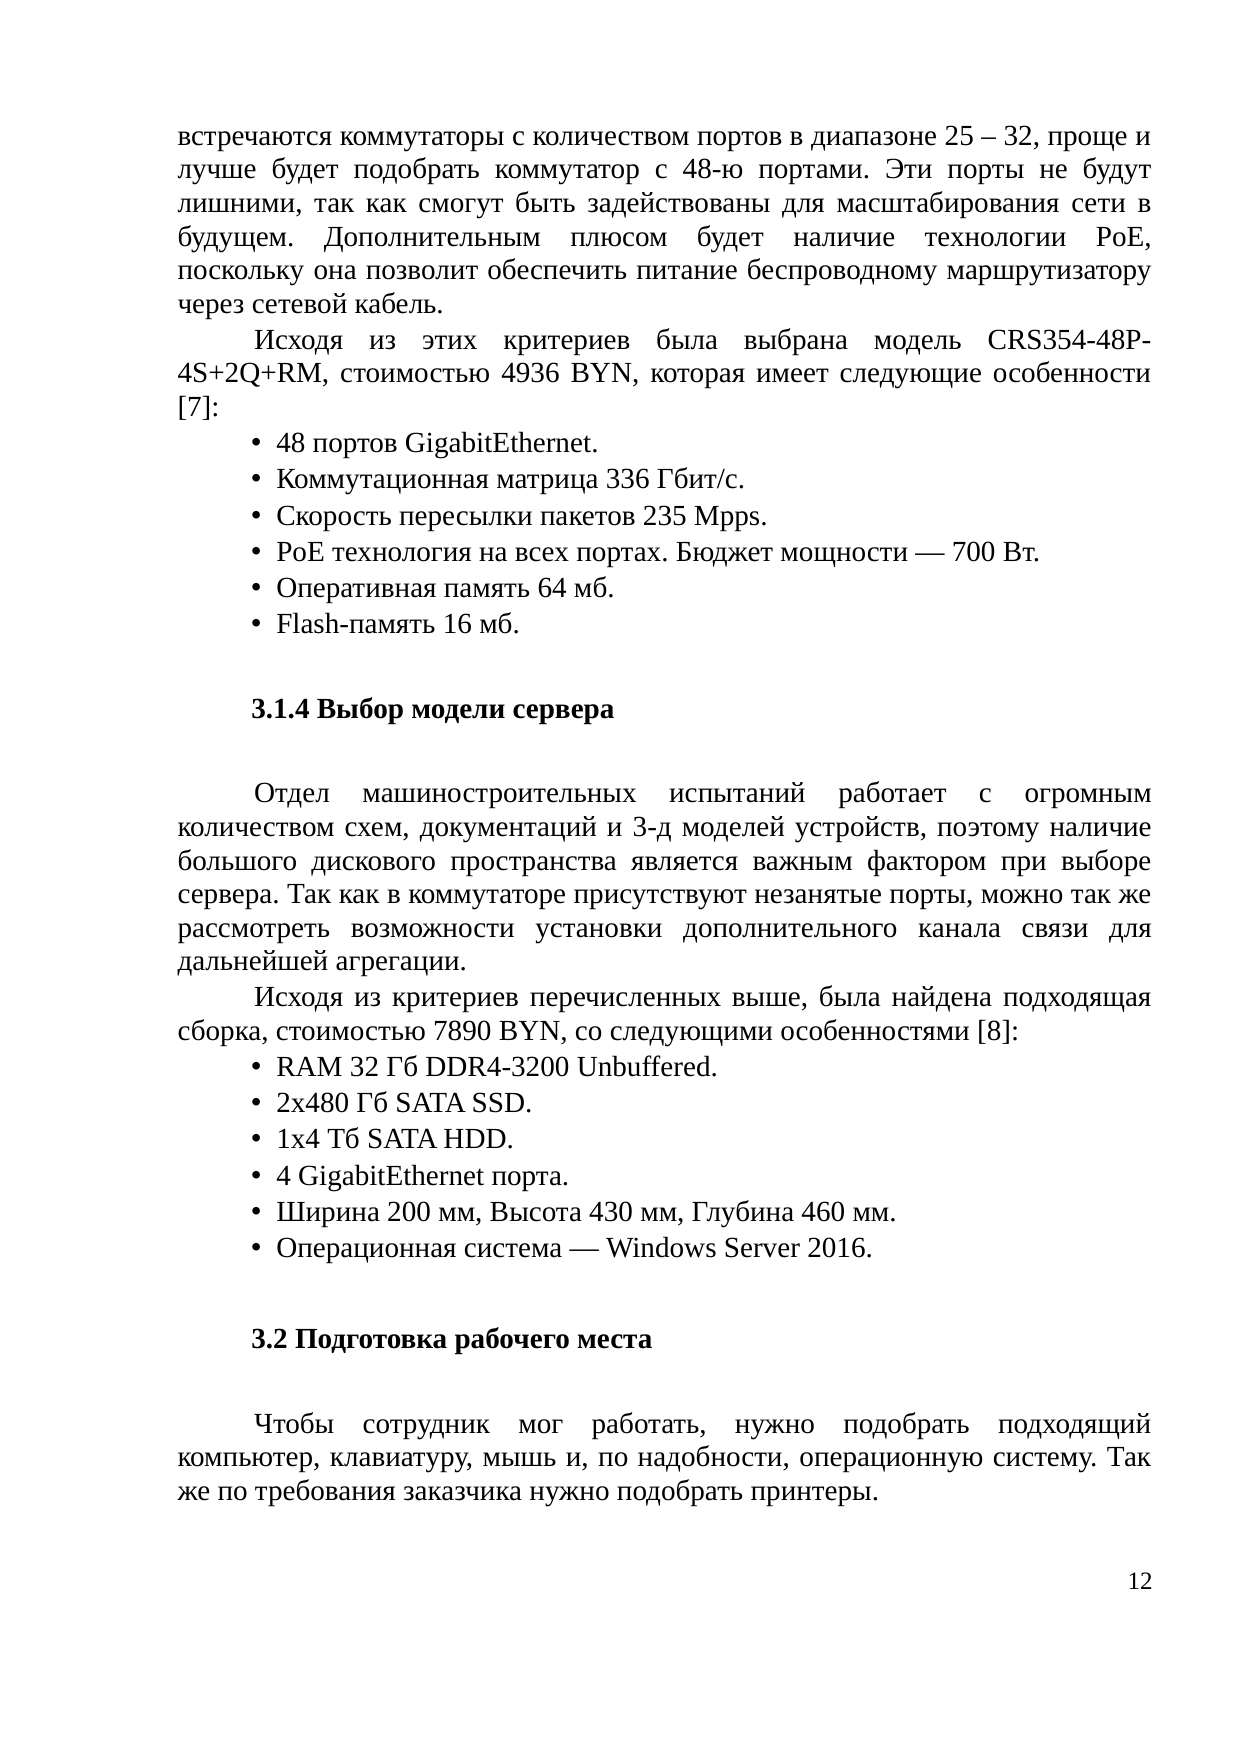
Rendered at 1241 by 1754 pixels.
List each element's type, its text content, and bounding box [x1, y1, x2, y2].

text Чтобы сотрудник мог работать, нужно подобрать подходящий компьютер, клавиатуру, мышь и, по надобности, операционную систему. Так же по требования заказчика нужно подобрать принтеры. [177, 1406, 1152, 1506]
text встречаются коммутаторы с количеством портов в диапазоне 25 – 32, проще и лучше будет подобрать коммутатор с 48-ю портами. Эти порты не будут лишними, так как смогут быть задействованы для масштабирования сети в будущем. Дополнительным плюсом будет наличие технологии PoE, поскольку она позволит обеспечить питание беспроводному маршрутизатору через сетевой кабель. [177, 118, 1152, 319]
text Исходя из критериев перечисленных выше, была найдена подходящая сборка, стоимостью 7890 BYN, со следующими особенностями [8]: [177, 979, 1152, 1047]
list 4 GigabitEthernet порта. [177, 1158, 1152, 1192]
list PoE технология на всех портах. Бюджет мощности — 700 Вт. [177, 534, 1152, 568]
text Исходя из этих критериев была выбрана модель CRS354-48P-4S+2Q+RM, стоимостью 4936 BYN, которая имеет следующие особенности [7]: [177, 322, 1152, 423]
text Отдел машиностроительных испытаний работает с огромным количеством схем, документаций и 3-д моделей устройств, поэтому наличие большого дискового пространства является важным фактором при выборе сервера. Так как в коммутаторе присутствуют незанятые порты, можно так же рассмотреть возможности установки дополнительного канала связи для дальнейшей агрегации. [177, 776, 1152, 977]
list 2x480 Гб SATA SSD. [177, 1085, 1152, 1119]
list Коммутационная матрица 336 Гбит/c. [177, 461, 1152, 495]
list Скорость пересылки пакетов 235 Mpps. [177, 498, 1152, 531]
list Операционная система — Windows Server 2016. [177, 1230, 1152, 1264]
list Flash-память 16 мб. [177, 606, 1152, 640]
list Оперативная память 64 мб. [177, 570, 1152, 604]
list 48 портов GigabitEthernet. [177, 425, 1152, 459]
list Ширина 200 мм, Высота 430 мм, Глубина 460 мм. [177, 1194, 1152, 1228]
subtitle 3.1.4 Выбор модели сервера [177, 691, 1152, 724]
list 1x4 Тб SATA HDD. [177, 1122, 1152, 1155]
subtitle 3.2 Подготовка рабочего места [251, 1321, 1152, 1354]
list RAM 32 Гб DDR4-3200 Unbuffered. [177, 1049, 1152, 1083]
